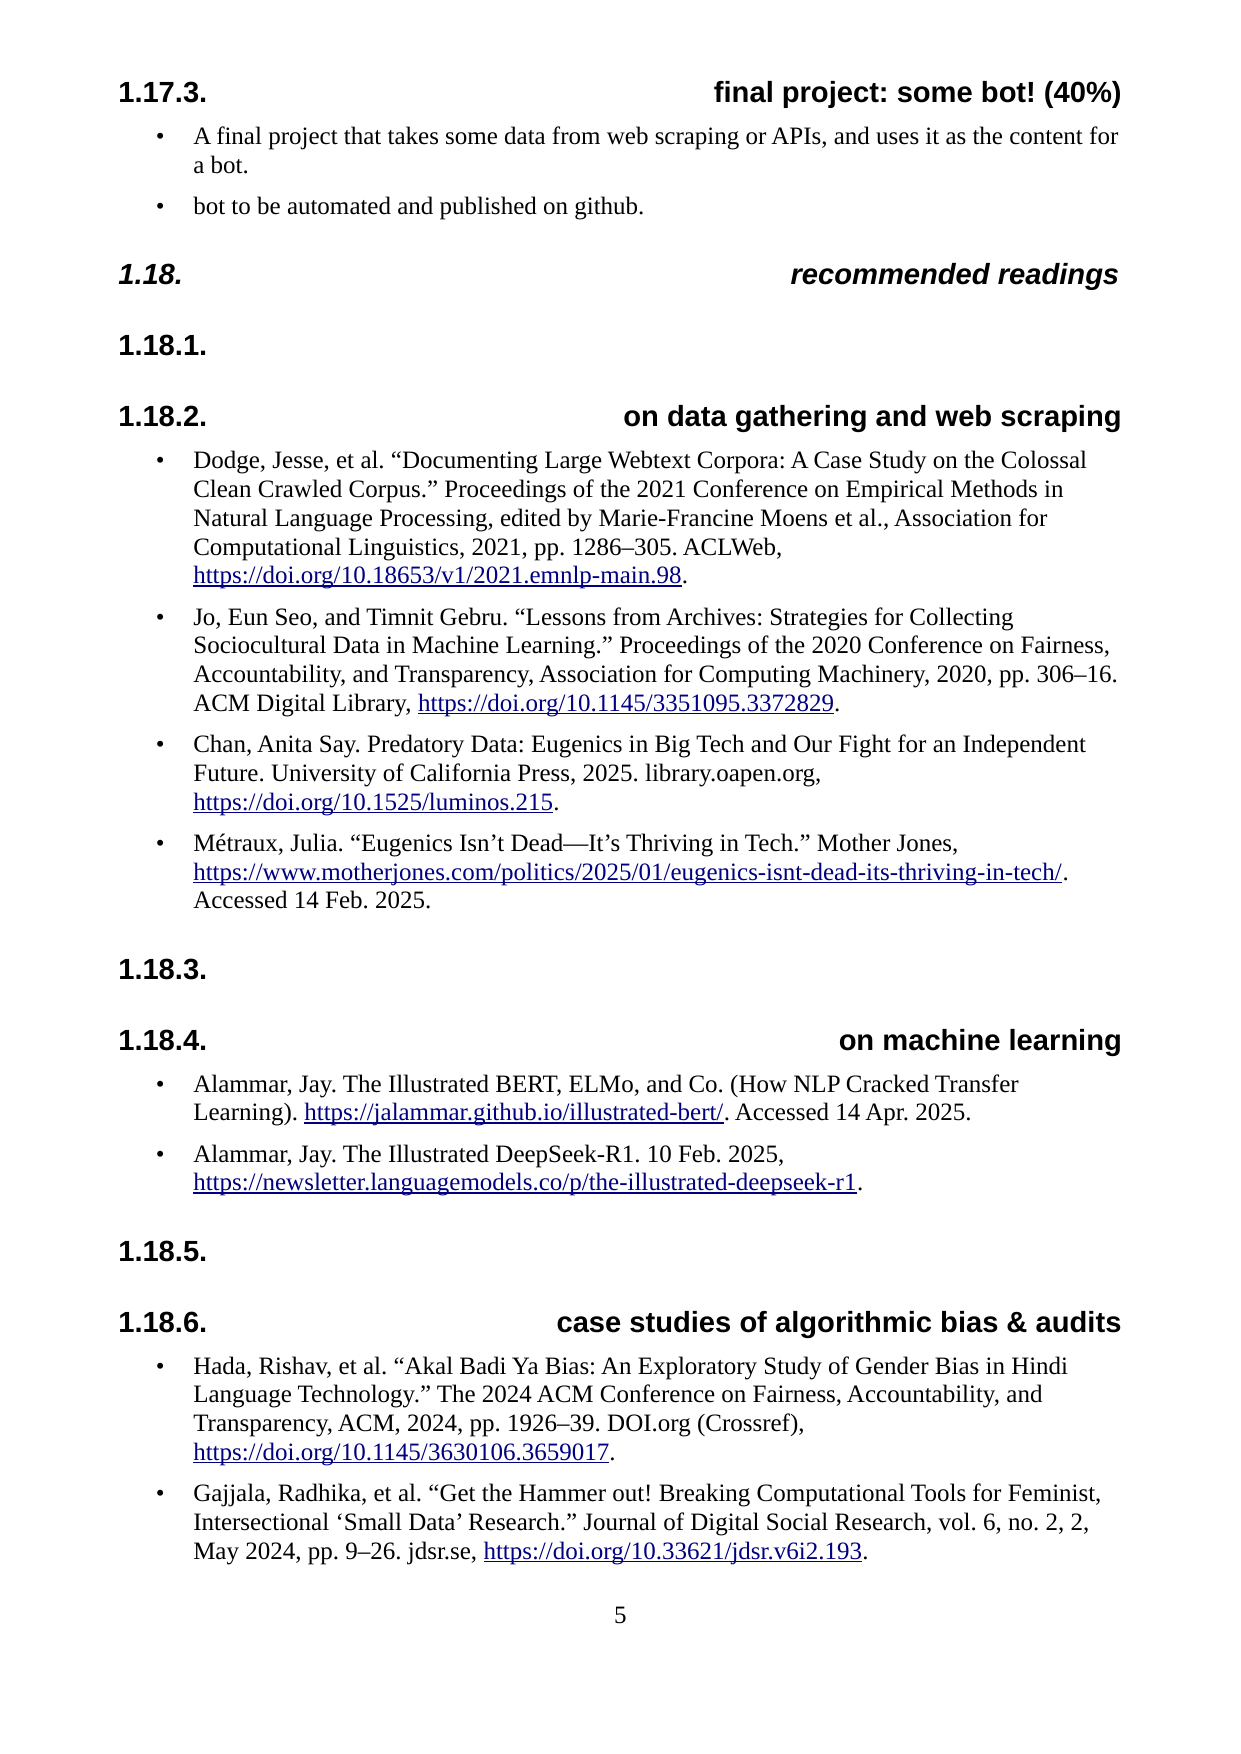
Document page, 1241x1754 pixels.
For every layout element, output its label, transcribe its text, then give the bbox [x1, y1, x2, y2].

list bot to be automated and published on github. [156, 191, 1122, 220]
subtitle case studies of algorithmic bias & audits [118, 1305, 1122, 1338]
subtitle on data gathering and web scraping [118, 399, 1122, 433]
list Hada, Rishav, et al. “Akal Badi Ya Bias: An Exploratory Study of Gender Bias in Hindi Language Technology.” The 2024 ACM Conference on Fairness, Accountability, and Transparency, ACM, 2024, pp. 1926–39. DOI.org (Crossref), https://doi.org/10.1145/3630106.3659017. [156, 1351, 1122, 1466]
subtitle final project: some bot! (40%) [118, 75, 1122, 108]
list Métraux, Julia. “Eugenics Isn’t Dead—It’s Thriving in Tech.” Mother Jones, https://www.motherjones.com/politics/2025/01/eugenics-isnt-dead-its-thriving-in-tech/. Accessed 14 Feb. 2025. [156, 828, 1122, 914]
list Alammar, Jay. The Illustrated DeepSeek-R1. 10 Feb. 2025, https://newsletter.languagemodels.co/p/the-illustrated-deepseek-r1. [156, 1139, 1122, 1196]
list Chan, Anita Say. Predatory Data: Eugenics in Big Tech and Our Fight for an Independent Future. University of California Press, 2025. library.oapen.org, https://doi.org/10.1525/luminos.215. [156, 729, 1122, 815]
list Alammar, Jay. The Illustrated BERT, ELMo, and Co. (How NLP Cracked Transfer Learning). https://jalammar.github.io/illustrated-bert/. Accessed 14 Apr. 2025. [156, 1069, 1122, 1126]
list Gajjala, Radhika, et al. “Get the Hammer out! Breaking Computational Tools for Feminist, Intersectional ‘Small Data’ Research.” Journal of Digital Social Research, vol. 6, no. 2, 2, May 2024, pp. 9–26. jdsr.se, https://doi.org/10.33621/jdsr.v6i2.193. [156, 1478, 1122, 1564]
list A final project that takes some data from web scraping or APIs, and uses it as the content for a bot. [156, 121, 1122, 178]
list Dodge, Jesse, et al. “Documenting Large Webtext Corpora: A Case Study on the Colossal Clean Crawled Corpus.” Proceedings of the 2021 Conference on Empirical Methods in Natural Language Processing, edited by Marie-Francine Moens et al., Association for Computational Linguistics, 2021, pp. 1286–305. ACLWeb, https://doi.org/10.18653/v1/2021.emnlp-main.98. [156, 445, 1122, 589]
list Jo, Eun Seo, and Timnit Gebru. “Lessons from Archives: Strategies for Collecting Sociocultural Data in Machine Learning.” Proceedings of the 2020 Conference on Fairness, Accountability, and Transparency, Association for Computing Machinery, 2020, pp. 306–16. ACM Digital Library, https://doi.org/10.1145/3351095.3372829. [156, 602, 1122, 717]
subtitle on machine learning [118, 1023, 1122, 1056]
subtitle recommended readings [118, 257, 1122, 291]
